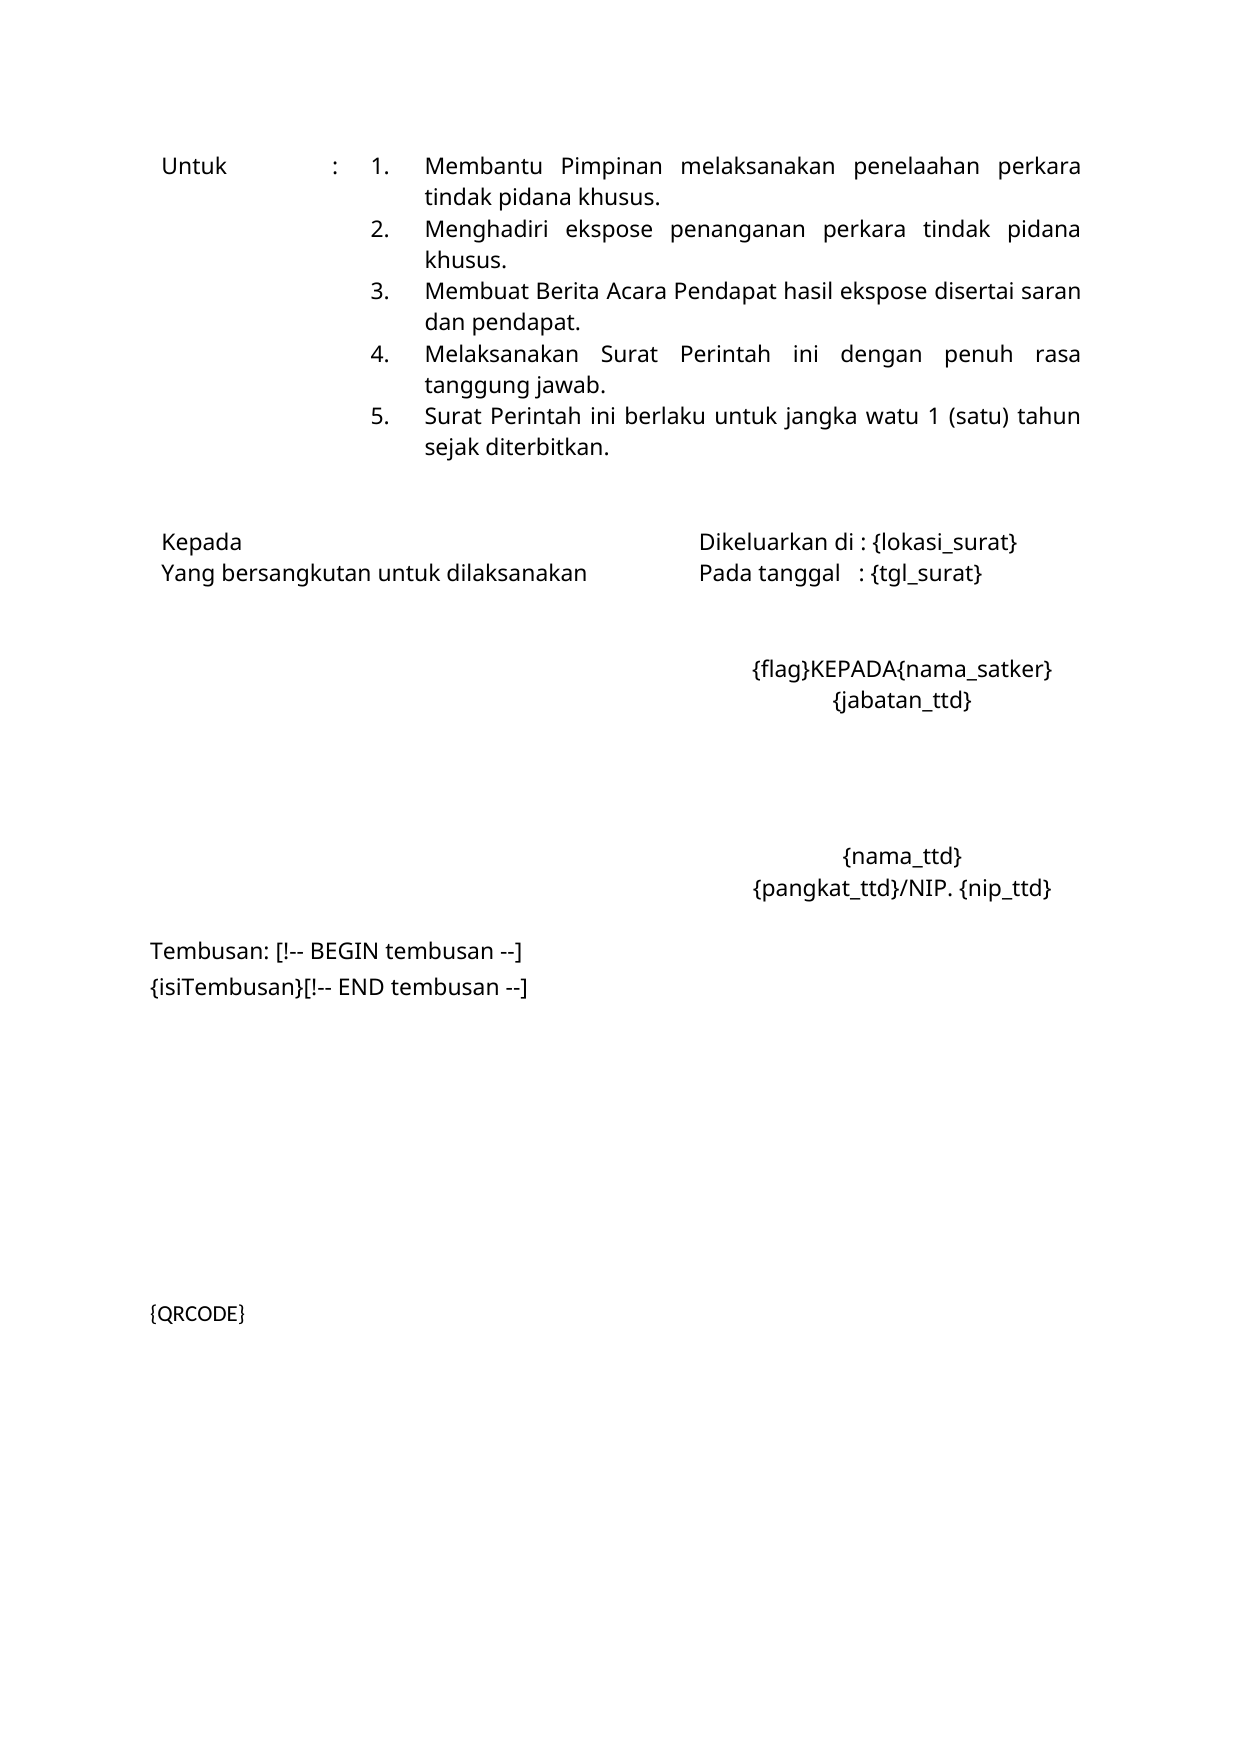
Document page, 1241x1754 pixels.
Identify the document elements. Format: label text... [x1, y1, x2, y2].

text {isiTembusan}[!-- END tembusan --] [150, 971, 1090, 1002]
table_header Membantu Pimpinan melaksanakan penelaahan perkara tindak pidana khusus. [413, 150, 1093, 212]
table_cell Membuat Berita Acara Pendapat hasil ekspose disertai saran dan pendapat. [413, 275, 1093, 337]
table_cell 3. [359, 275, 413, 337]
table_header Untuk [150, 150, 321, 494]
table_cell Surat Perintah ini berlaku untuk jangka watu 1 (satu) tahun sejak diterbitkan. [413, 400, 1093, 462]
table_header Dikeluarkan di : {lokasi_surat} [688, 526, 1092, 557]
table_cell Yang bersangkutan untuk dilaksanakan [150, 557, 687, 588]
text {QRCODE} [150, 1299, 1090, 1327]
text Tembusan: [!-- BEGIN tembusan --] [150, 935, 1090, 966]
table_header [350, 150, 1094, 494]
table_header 1. [359, 150, 413, 212]
table_cell Menghadiri ekspose penanganan perkara tindak pidana khusus. [413, 213, 1093, 275]
table_header Kepada [150, 526, 687, 557]
table_header : [321, 150, 350, 494]
table_cell Pada tanggal : {tgl_surat} [688, 557, 1092, 588]
table_cell {nama_ttd} {pangkat_ttd}/NIP. {nip_ttd} [711, 840, 1094, 903]
table_cell 2. [359, 213, 413, 275]
table_cell {jabatan_ttd} [711, 684, 1094, 840]
table_cell 4. [359, 338, 413, 400]
table_cell 5. [359, 400, 413, 462]
table_header {flag}KEPADA{nama_satker} [711, 653, 1094, 684]
table_cell Melaksanakan Surat Perintah ini dengan penuh rasa tanggung jawab. [413, 338, 1093, 400]
